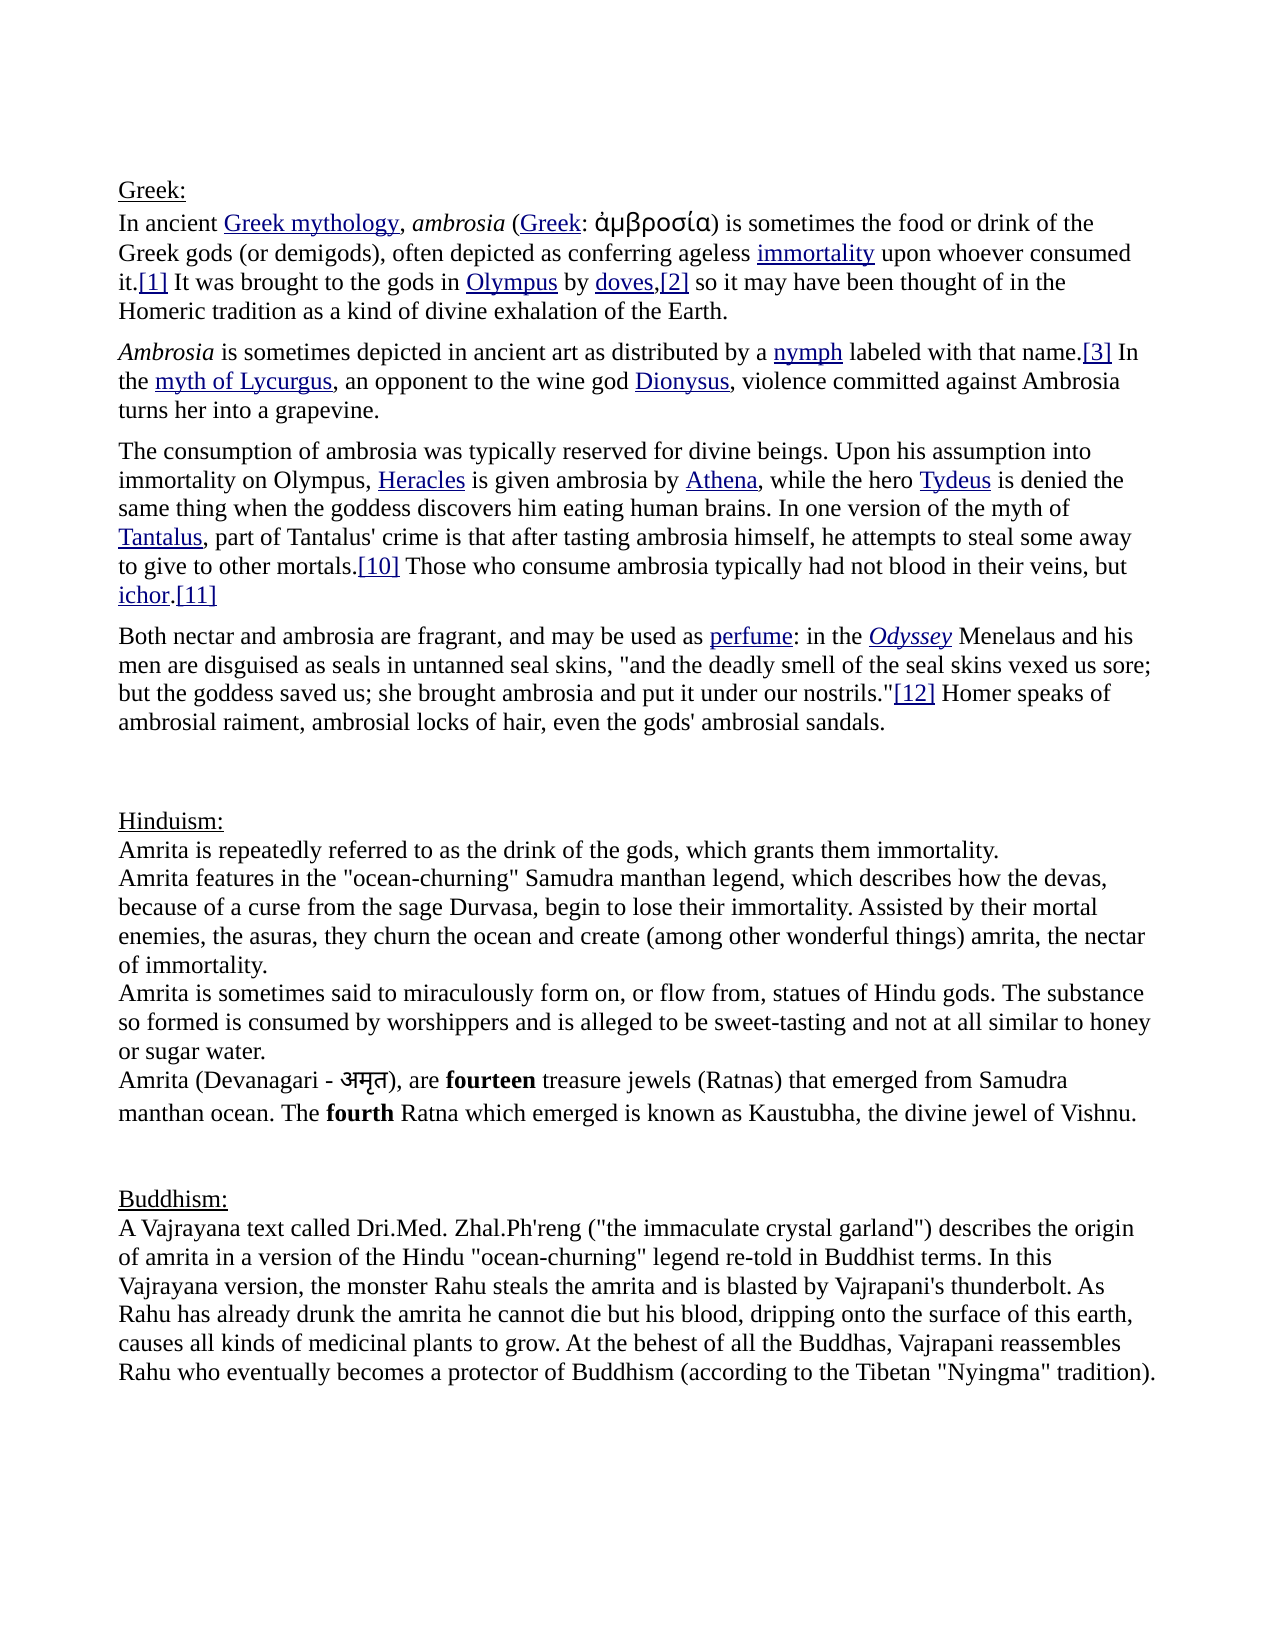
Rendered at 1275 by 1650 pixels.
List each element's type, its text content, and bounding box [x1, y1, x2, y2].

text Amrita is sometimes said to miraculously form on, or flow from, statues of Hindu gods. The substance so formed is consumed by worshippers and is alleged to be sweet-tasting and not at all similar to honey or sugar water. [118, 978, 1157, 1065]
text Hinduism: [118, 806, 1157, 835]
text Amrita features in the "ocean-churning" Samudra manthan legend, which describes how the devas, because of a curse from the sage Durvasa, begin to lose their immortality. Assisted by their mortal enemies, the asuras, they churn the ocean and create (among other wonderful things) amrita, the nectar of immortality. [118, 863, 1157, 978]
text Ambrosia is sometimes depicted in ancient art as distributed by a nymph labeled with that name.[3] In the myth of Lycurgus, an opponent to the wine god Dionysus, violence committed against Ambrosia turns her into a grapevine. [118, 337, 1157, 423]
text Amrita (Devanagari - अमृत), are fourteen treasure jewels (Ratnas) that emerged from Samudra manthan ocean. The fourth Ratna which emerged is known as Kaustubha, the divine jewel of Vishnu. [118, 1065, 1157, 1127]
text In ancient Greek mythology, ambrosia (Greek: ἀμβροσία) is sometimes the food or drink of the Greek gods (or demigods), often depicted as conferring ageless immortality upon whoever consumed it.[1] It was brought to the gods in Olympus by doves,[2] so it may have been thought of in the Homeric tradition as a kind of divine exhalation of the Earth. [118, 204, 1157, 325]
text Buddhism: [118, 1184, 1157, 1213]
text Greek: [118, 176, 1157, 204]
text A Vajrayana text called Dri.Med. Zhal.Ph'reng ("the immaculate crystal garland") describes the origin of amrita in a version of the Hindu "ocean-churning" legend re-told in Buddhist terms. In this Vajrayana version, the monster Rahu steals the amrita and is blasted by Vajrapani's thunderbolt. As Rahu has already drunk the amrita he cannot die but his blood, dripping onto the surface of this earth, causes all kinds of medicinal plants to grow. At the behest of all the Buddhas, Vajrapani reassembles Rahu who eventually becomes a protector of Buddhism (according to the Tibetan "Nyingma" tradition). [118, 1213, 1157, 1386]
text The consumption of ambrosia was typically reserved for divine beings. Upon his assumption into immortality on Olympus, Heracles is given ambrosia by Athena, while the hero Tydeus is denied the same thing when the goddess discovers him eating human brains. In one version of the myth of Tantalus, part of Tantalus' crime is that after tasting ambrosia himself, he attempts to steal some away to give to other mortals.[10] Those who consume ambrosia typically had not blood in their veins, but ichor.[11] [118, 436, 1157, 608]
text Both nectar and ambrosia are fragrant, and may be used as perfume: in the Odyssey Menelaus and his men are disguised as seals in untanned seal skins, "and the deadly smell of the seal skins vexed us sore; but the goddess saved us; she brought ambrosia and put it under our nostrils."[12] Homer speaks of ambrosial raiment, ambrosial locks of hair, even the gods' ambrosial sandals. [118, 621, 1157, 736]
text Amrita is repeatedly referred to as the drink of the gods, which grants them immortality. [118, 835, 1157, 863]
